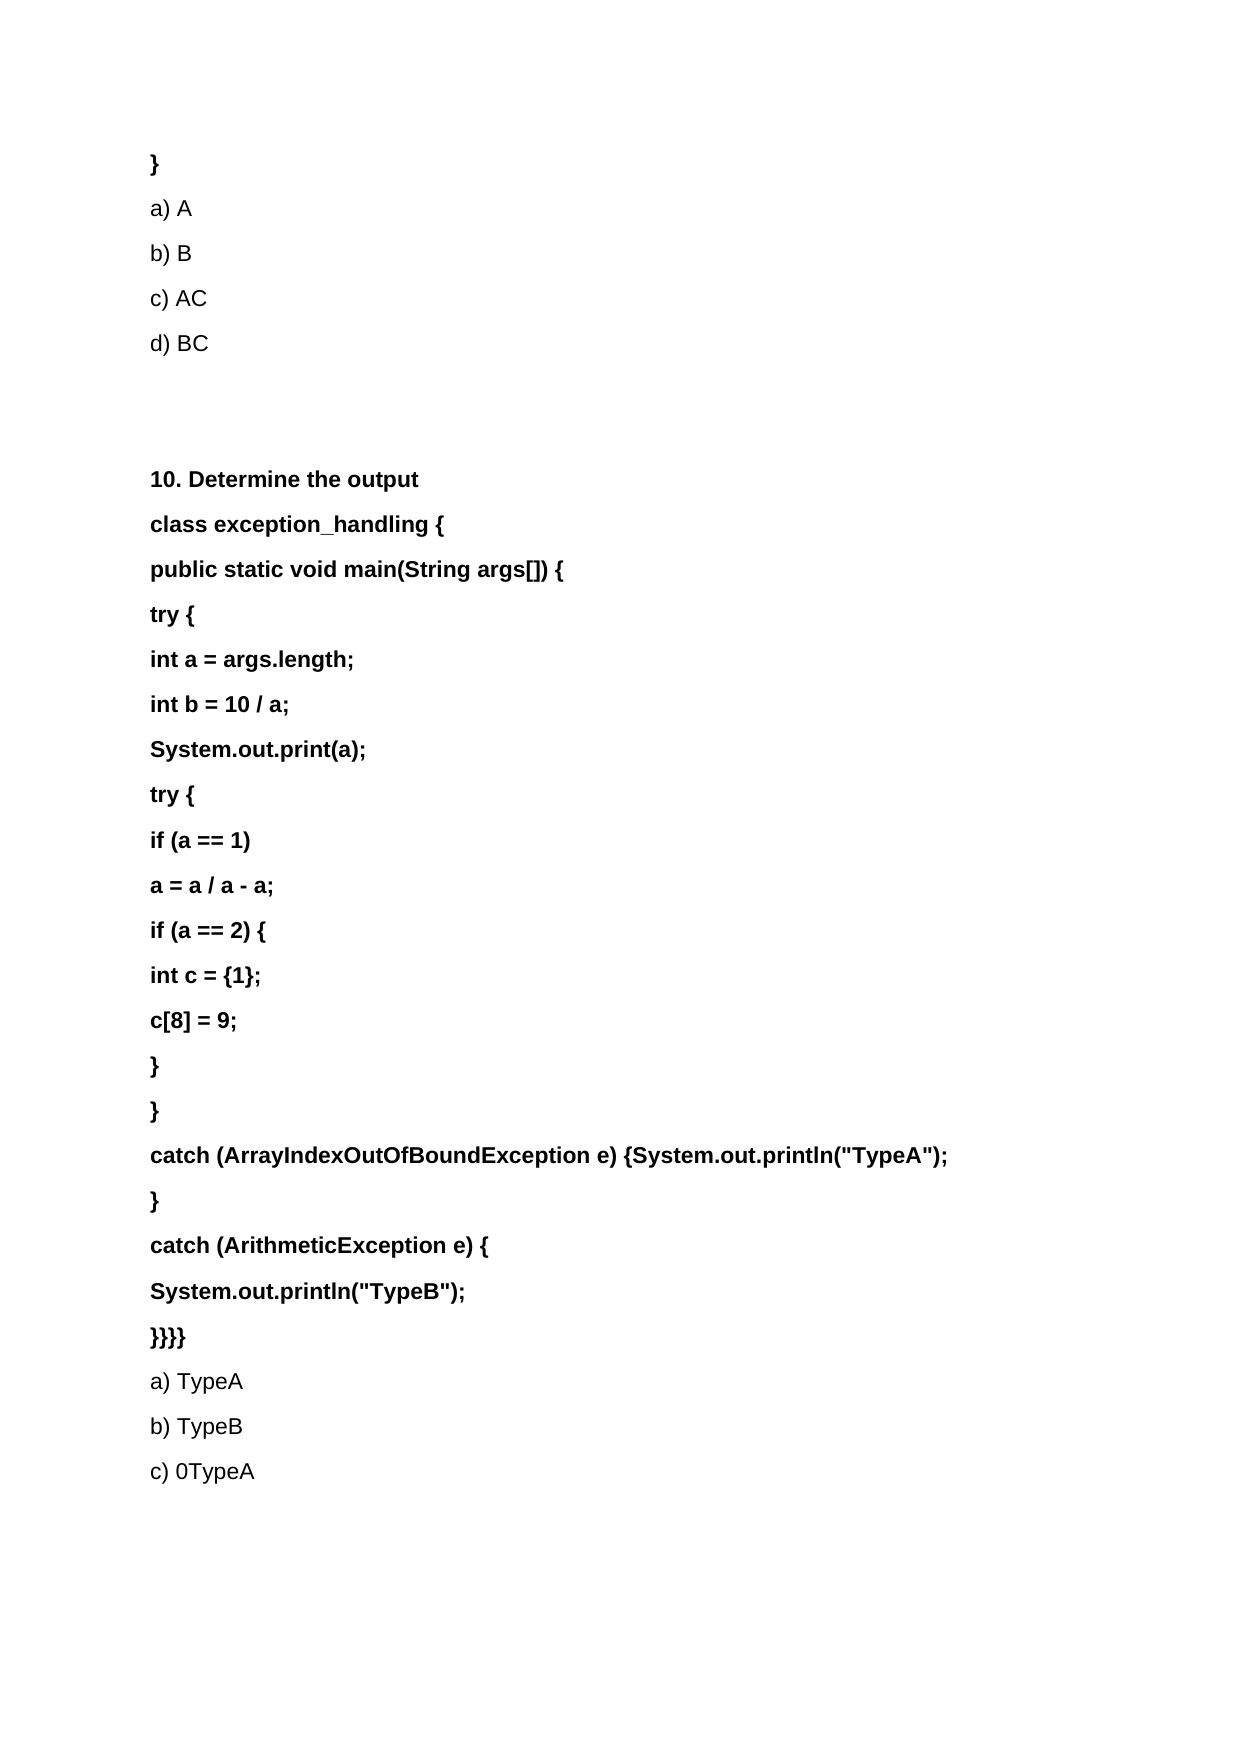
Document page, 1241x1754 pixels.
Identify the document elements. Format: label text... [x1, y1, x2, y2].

text b) TypeB [150, 1413, 1090, 1439]
text if (a == 2) { [150, 917, 1090, 943]
text catch (ArithmeticException e) { [150, 1232, 1090, 1259]
text c) AC [150, 285, 1090, 312]
text public static void main(String args[]) { [150, 556, 1090, 582]
text } [150, 150, 1090, 176]
text } [150, 1052, 1090, 1078]
text int b = 10 / a; [150, 691, 1090, 718]
text }}}} [150, 1323, 1090, 1349]
text c[8] = 9; [150, 1007, 1090, 1033]
text int c = {1}; [150, 962, 1090, 988]
text a = a / a - a; [150, 872, 1090, 898]
text b) B [150, 240, 1090, 267]
text System.out.print(a); [150, 736, 1090, 763]
text } [150, 1187, 1090, 1214]
text if (a == 1) [150, 827, 1090, 853]
text try { [150, 781, 1090, 808]
text catch (ArrayIndexOutOfBoundException e) {System.out.println("TypeA"); [150, 1142, 1090, 1169]
text c) 0TypeA [150, 1458, 1090, 1484]
text 10. Determine the output [150, 466, 1090, 492]
text int a = args.length; [150, 646, 1090, 672]
text try { [150, 601, 1090, 627]
text class exception_handling { [150, 511, 1090, 537]
text a) TypeA [150, 1368, 1090, 1394]
text System.out.println("TypeB"); [150, 1278, 1090, 1304]
text d) BC [150, 330, 1090, 357]
text a) A [150, 195, 1090, 221]
text } [150, 1097, 1090, 1123]
